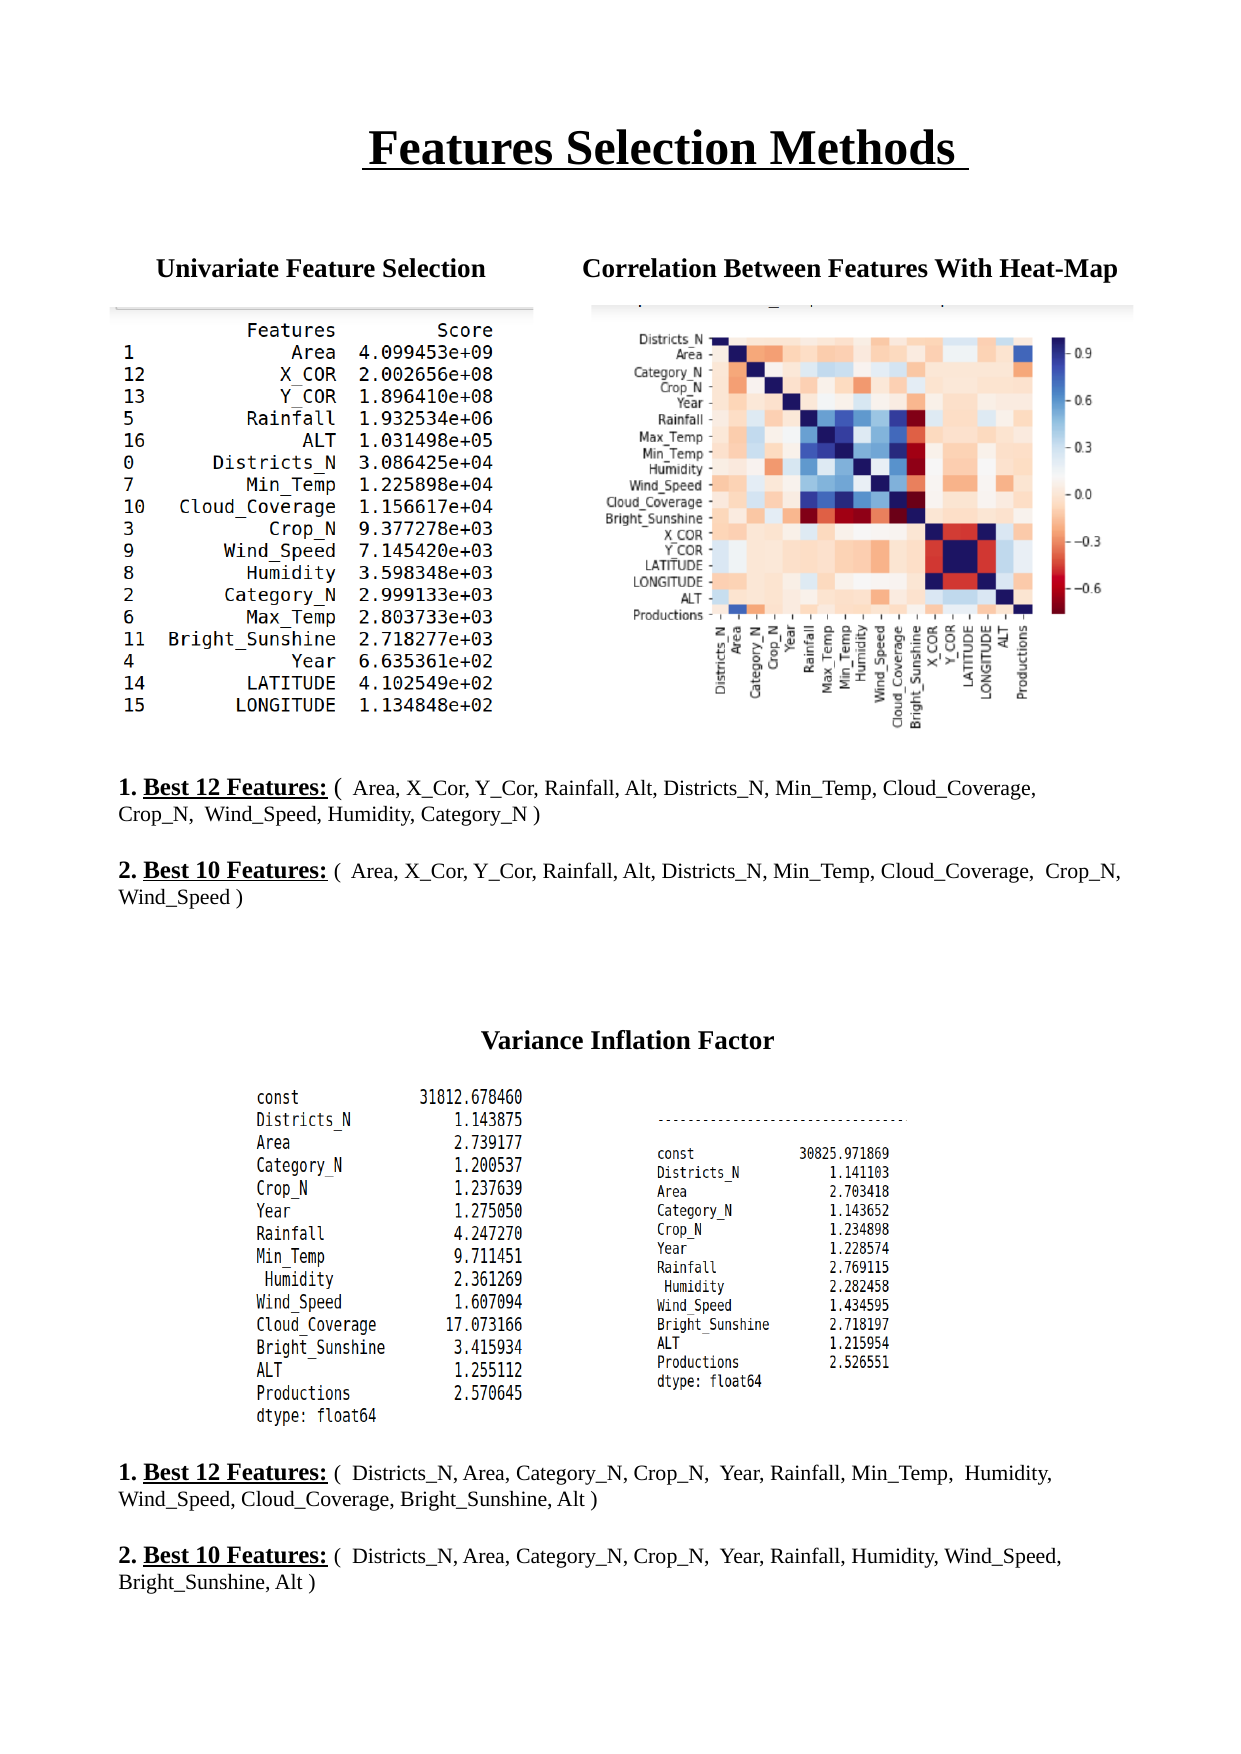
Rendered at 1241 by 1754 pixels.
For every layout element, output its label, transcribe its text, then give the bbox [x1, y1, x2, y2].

text 2. Best 10 Features: ( Area, X_Cor, Y_Cor, Rainfall, Alt, Districts_N, Min_Temp, Cloud_Coverage, Crop_N, Wind_Speed ) [118, 855, 1122, 909]
picture [591, 303, 1134, 731]
text 1. Best 12 Features: ( Area, X_Cor, Y_Cor, Rainfall, Alt, Districts_N, Min_Temp, Cloud_Coverage, Crop_N, Wind_Speed, Humidity, Category_N ) [118, 772, 1122, 826]
text Features Selection Methods [118, 118, 1122, 176]
text Variance Inflation Factor [118, 1024, 1122, 1055]
text Univariate Feature Selection Correlation Between Features With Heat-Map [118, 252, 1122, 283]
text 1. Best 12 Features: ( Districts_N, Area, Category_N, Crop_N, Year, Rainfall, Min_Temp, Humidity, Wind_Speed, Cloud_Coverage, Bright_Sunshine, Alt ) [118, 1457, 1122, 1511]
picture [634, 1120, 907, 1403]
text 2. Best 10 Features: ( Districts_N, Area, Category_N, Crop_N, Year, Rainfall, Humidity, Wind_Speed, Bright_Sunshine, Alt ) [118, 1540, 1122, 1594]
picture [236, 1075, 544, 1431]
picture [109, 306, 534, 731]
